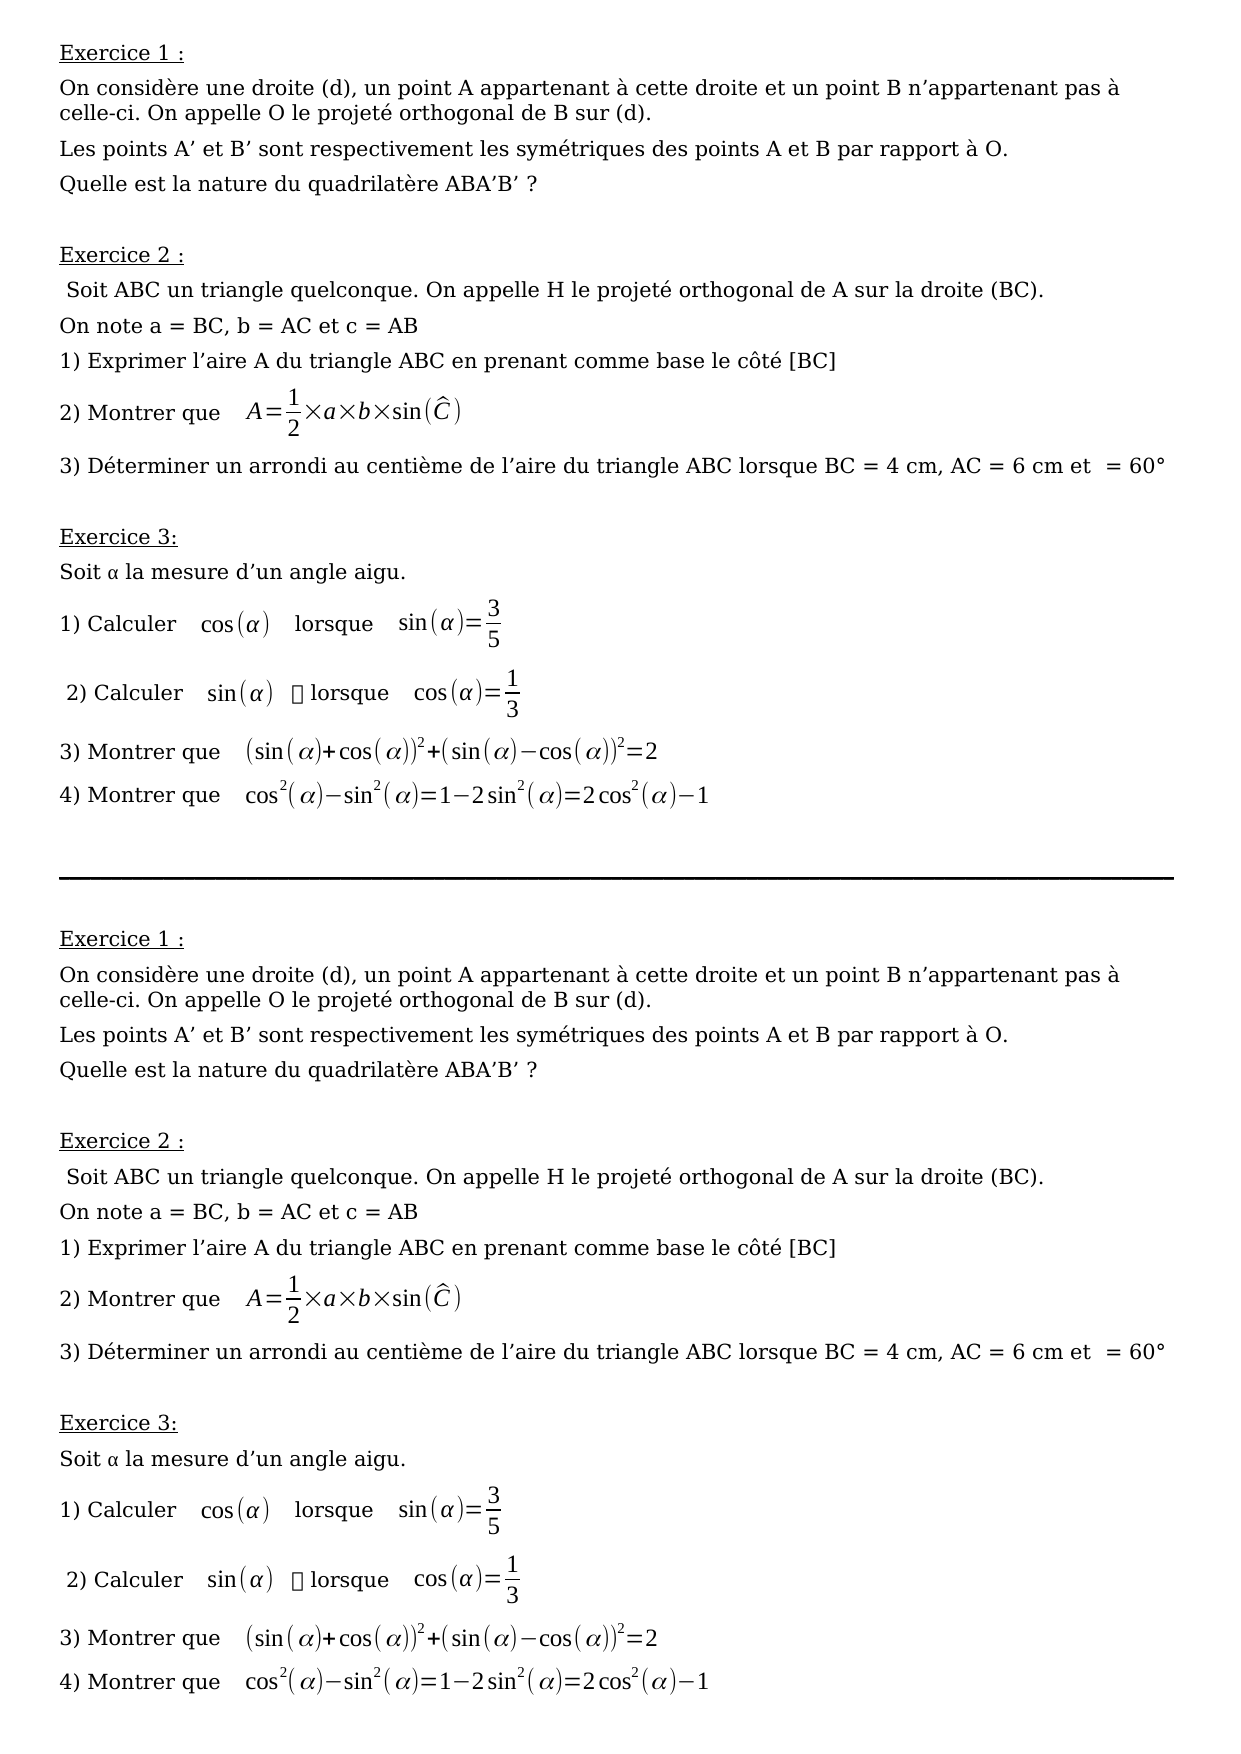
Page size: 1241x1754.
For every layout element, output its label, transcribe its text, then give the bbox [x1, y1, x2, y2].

text Quelle est la nature du quadrilatère ABA’B’ ? [59, 171, 1182, 196]
text Les points A’ et B’ sont respectivement les symétriques des points A et B par rapport à O. [59, 136, 1182, 161]
text 2) Montrer que [59, 384, 1182, 443]
text ___________________________________________________________________________________________________________ [59, 856, 1182, 881]
text 2) Calculer  lorsque [59, 1551, 1182, 1609]
text Soit α la mesure d’un angle aigu. [59, 559, 1182, 584]
text Les points A’ et B’ sont respectivement les symétriques des points A et B par rapport à O. [59, 1022, 1182, 1047]
text Soit ABC un triangle quelconque. On appelle H le projeté orthogonal de A sur la droite (BC). [59, 1164, 1182, 1189]
text On note a = BC, b = AC et c = AB [59, 1199, 1182, 1224]
text On considère une droite (d), un point A appartenant à cette droite et un point B n’appartenant pas à celle-ci. On appelle O le projeté orthogonal de B sur (d). [59, 962, 1182, 1012]
text 4) Montrer que [59, 1663, 1182, 1696]
text Exercice 2 : [59, 1128, 1182, 1153]
text Quelle est la nature du quadrilatère ABA’B’ ? [59, 1058, 1182, 1083]
text 1) Exprimer l’aire A du triangle ABC en prenant comme base le côté [BC] [59, 348, 1182, 373]
text 3) Déterminer un arrondi au centième de l’aire du triangle ABC lorsque BC = 4 cm, AC = 6 cm et = 60° [59, 453, 1182, 478]
text On note a = BC, b = AC et c = AB [59, 313, 1182, 338]
text 1) Calculer lorsque [59, 595, 1182, 654]
text 1) Calculer lorsque [59, 1481, 1182, 1540]
text Soit ABC un triangle quelconque. On appelle H le projeté orthogonal de A sur la droite (BC). [59, 277, 1182, 302]
text Exercice 1 : [59, 40, 1182, 65]
text 2) Calculer  lorsque [59, 664, 1182, 723]
text 4) Montrer que [59, 777, 1182, 810]
text Exercice 3: [59, 1410, 1182, 1435]
text Exercice 3: [59, 524, 1182, 549]
text 1) Exprimer l’aire A du triangle ABC en prenant comme base le côté [BC] [59, 1235, 1182, 1260]
text 3) Montrer que [59, 1620, 1182, 1653]
text 3) Montrer que [59, 733, 1182, 766]
text On considère une droite (d), un point A appartenant à cette droite et un point B n’appartenant pas à celle-ci. On appelle O le projeté orthogonal de B sur (d). [59, 75, 1182, 125]
text 2) Montrer que [59, 1270, 1182, 1329]
text Exercice 1 : [59, 926, 1182, 951]
text Exercice 2 : [59, 242, 1182, 267]
text Soit α la mesure d’un angle aigu. [59, 1446, 1182, 1471]
text 3) Déterminer un arrondi au centième de l’aire du triangle ABC lorsque BC = 4 cm, AC = 6 cm et = 60° [59, 1339, 1182, 1364]
